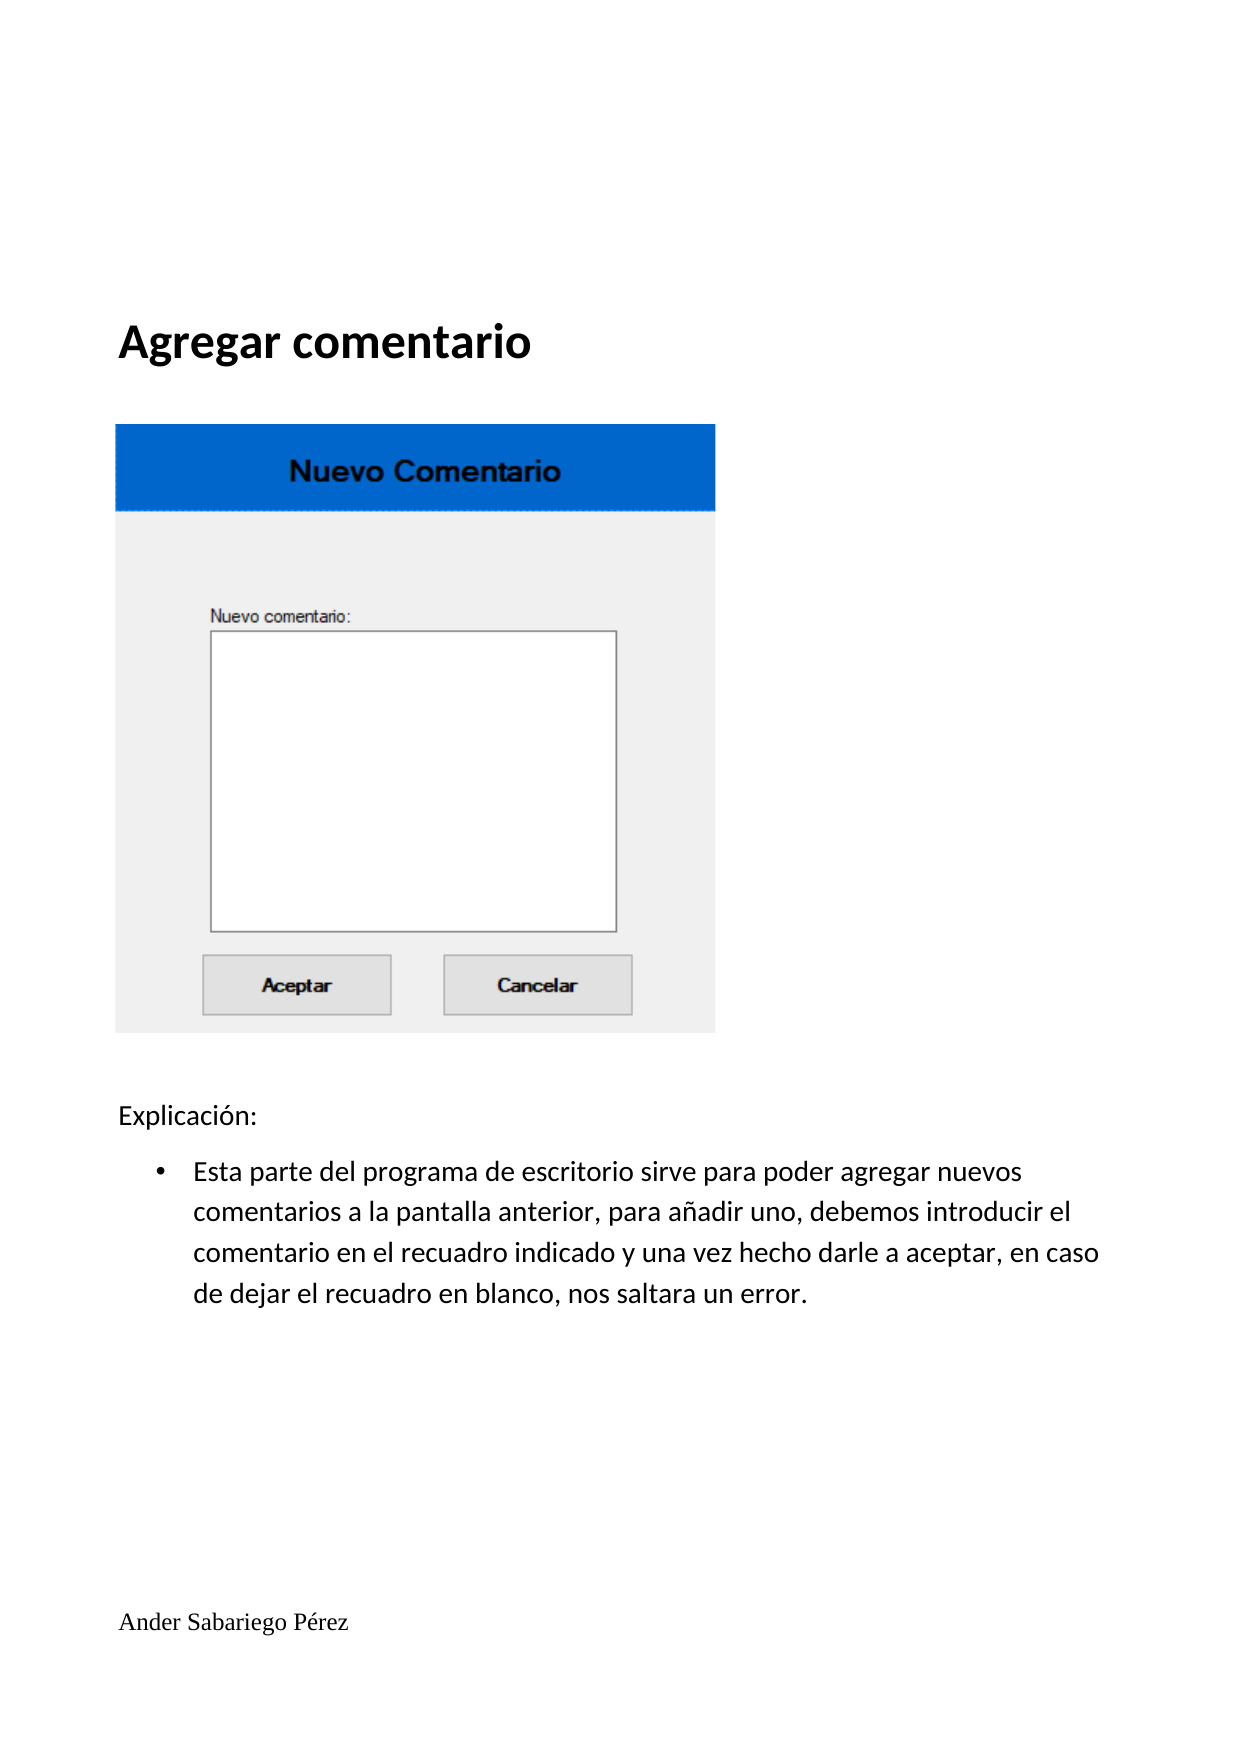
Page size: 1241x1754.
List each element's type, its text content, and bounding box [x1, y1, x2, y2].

text Explicación: [118, 1097, 1122, 1133]
picture [115, 424, 716, 1033]
list Esta parte del programa de escritorio sirve para poder agregar nuevos comentarios a la pantalla anterior, para añadir uno, debemos introducir el comentario en el recuadro indicado y una vez hecho darle a aceptar, en caso de dejar el recuadro en blanco, nos saltara un error. [156, 1153, 1122, 1311]
subtitle Agregar comentario [118, 310, 1122, 371]
